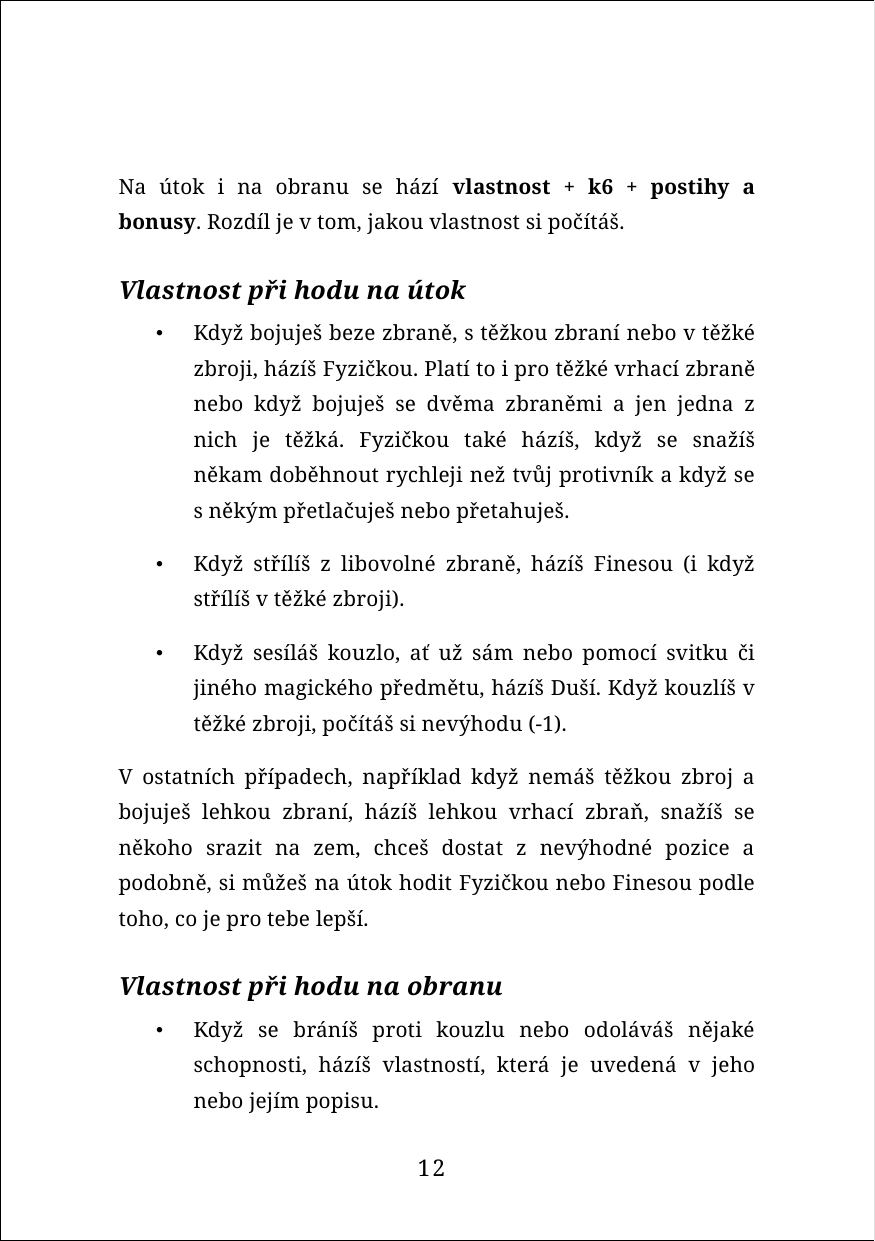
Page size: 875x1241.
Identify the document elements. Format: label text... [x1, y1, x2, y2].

subtitle Vlastnost při hodu na útok [118, 272, 756, 306]
list Když střílíš z libovolné zbraně, házíš Finesou (i když střílíš v těžké zbroji). [156, 549, 756, 613]
text V ostatních případech, například když nemáš těžkou zbroj a bojuješ lehkou zbraní, házíš lehkou vrhací zbraň, snažíš se někoho srazit na zem, chceš dostat z nevýhodné pozice a podobně, si můžeš na útok hodit Fyzičkou nebo Finesou podle toho, co je pro tebe lepší. [118, 762, 756, 932]
list Když sesíláš kouzlo, ať už sám nebo pomocí svitku či jiného magického předmětu, házíš Duší. Když kouzlíš v těžké zbroji, počítáš si nevýhodu (-1). [156, 638, 756, 737]
text Na útok i na obranu se hází vlastnost + k6 + postihy a bonusy. Rozdíl je v tom, jakou vlastnost si počítáš. [118, 172, 756, 236]
list Když bojuješ beze zbraně, s těžkou zbraní nebo v těžké zbroji, házíš Fyzičkou. Platí to i pro těžké vrhací zbraně nebo když bojuješ se dvěma zbraněmi a jen jedna z nich je těžká. Fyzičkou také házíš, když se snažíš někam doběhnout rychleji než tvůj protivník a když se s někým přetlačuješ nebo přetahuješ. [156, 318, 756, 524]
subtitle Vlastnost při hodu na obranu [118, 969, 756, 1003]
list Když se bráníš proti kouzlu nebo odoláváš nějaké schopnosti, házíš vlastností, která je uvedená v jeho nebo jejím popisu. [156, 1015, 756, 1114]
